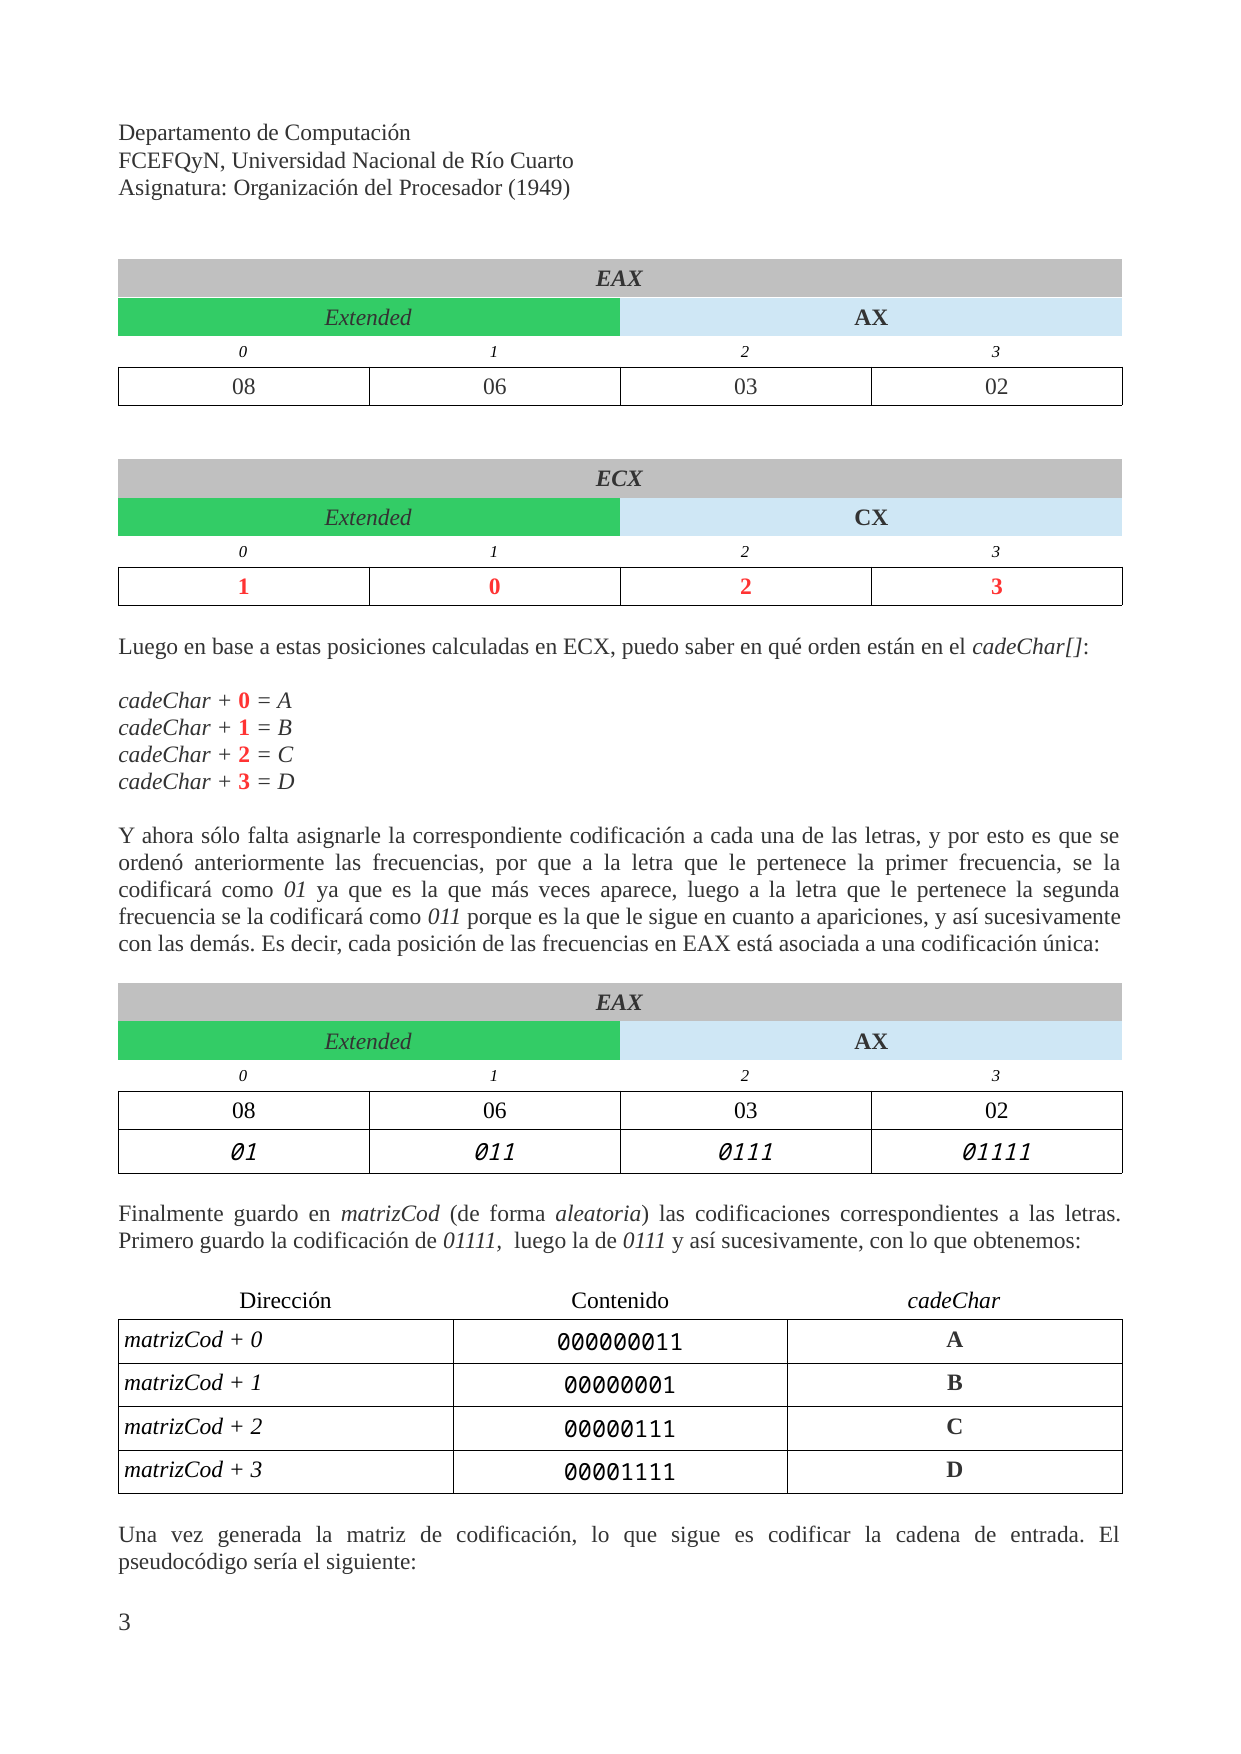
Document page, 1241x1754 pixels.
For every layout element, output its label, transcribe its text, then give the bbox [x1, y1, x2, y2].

table_cell 03 [621, 1092, 871, 1129]
table_cell 3 [872, 568, 1122, 605]
table_header Dirección [118, 1281, 453, 1319]
table_header 01 [119, 1130, 369, 1173]
text Finalmente guardo en matrizCod (de forma aleatoria) las codificaciones correspondientes a las letras. Primero guardo la codificación de 01111, luego la de 0111 y así sucesivamente, con lo que obtenemos: [118, 1200, 1122, 1254]
table_cell 00000111 [454, 1407, 787, 1450]
text cadeChar + 1 = B [118, 713, 1122, 740]
table_header 0 [118, 536, 369, 567]
text cadeChar + 0 = A [118, 686, 1122, 713]
table_cell C [788, 1407, 1122, 1450]
text Y ahora sólo falta asignarle la correspondiente codificación a cada una de las letras, y por esto es que se ordenó anteriormente las frecuencias, por que a la letra que le pertenece la primer frecuencia, se la codificará como 01 ya que es la que más veces aparece, luego a la letra que le pertenece la segunda frecuencia se la codificará como 011 porque es la que le sigue en cuanto a apariciones, y así sucesivamente con las demás. Es decir, cada posición de las frecuencias en EAX está asociada a una codificación única: [118, 821, 1122, 956]
table_header EAX [118, 259, 1122, 297]
table_cell 08 [119, 368, 369, 405]
table_header 2 [620, 1060, 871, 1091]
text cadeChar + 2 = C [118, 740, 1122, 767]
table_cell D [788, 1451, 1122, 1493]
table_cell 02 [872, 1092, 1122, 1129]
table_cell 00001111 [454, 1451, 787, 1493]
table_header 1 [369, 1060, 620, 1091]
table_cell 03 [621, 368, 871, 405]
table_header Extended [118, 498, 620, 536]
table_header Extended [118, 1021, 620, 1060]
table_header 01111 [872, 1130, 1122, 1173]
table_cell 08 [119, 1092, 369, 1129]
table_cell matrizCod + 2 [119, 1407, 453, 1450]
table_header 0 [118, 336, 369, 367]
table_header Extended [118, 298, 620, 336]
table_cell A [788, 1320, 1122, 1363]
table_header 1 [369, 536, 620, 567]
table_header 3 [871, 336, 1122, 367]
table_header 3 [871, 1060, 1122, 1091]
table_cell B [788, 1364, 1122, 1406]
table_header AX [620, 1021, 1122, 1060]
table_header ECX [118, 459, 1122, 498]
table_header 0 [118, 1060, 369, 1091]
table_cell 06 [370, 368, 620, 405]
text cadeChar + 3 = D [118, 767, 1122, 794]
table_cell 0 [370, 568, 620, 605]
table_cell 06 [370, 1092, 620, 1129]
text Luego en base a estas posiciones calculadas en ECX, puedo saber en qué orden están en el cadeChar[]: [118, 632, 1122, 659]
table_cell 000000011 [454, 1320, 787, 1363]
table_cell matrizCod + 3 [119, 1451, 453, 1493]
table_header cadeChar [787, 1281, 1122, 1319]
table_cell matrizCod + 0 [119, 1320, 453, 1363]
table_header EAX [118, 983, 1122, 1021]
text Una vez generada la matriz de codificación, lo que sigue es codificar la cadena de entrada. El pseudocódigo sería el siguiente: [118, 1520, 1122, 1574]
table_header 1 [369, 336, 620, 367]
table_header 011 [370, 1130, 620, 1173]
table_header 2 [620, 336, 871, 367]
table_header CX [620, 498, 1122, 536]
table_cell 02 [872, 368, 1122, 405]
table_cell matrizCod + 1 [119, 1364, 453, 1406]
table_cell 2 [621, 568, 871, 605]
table_header AX [620, 298, 1122, 336]
table_header 0111 [621, 1130, 871, 1173]
table_header 2 [620, 536, 871, 567]
table_cell 00000001 [454, 1364, 787, 1406]
table_cell 1 [119, 568, 369, 605]
table_header Contenido [453, 1281, 787, 1319]
table_header 3 [871, 536, 1122, 567]
